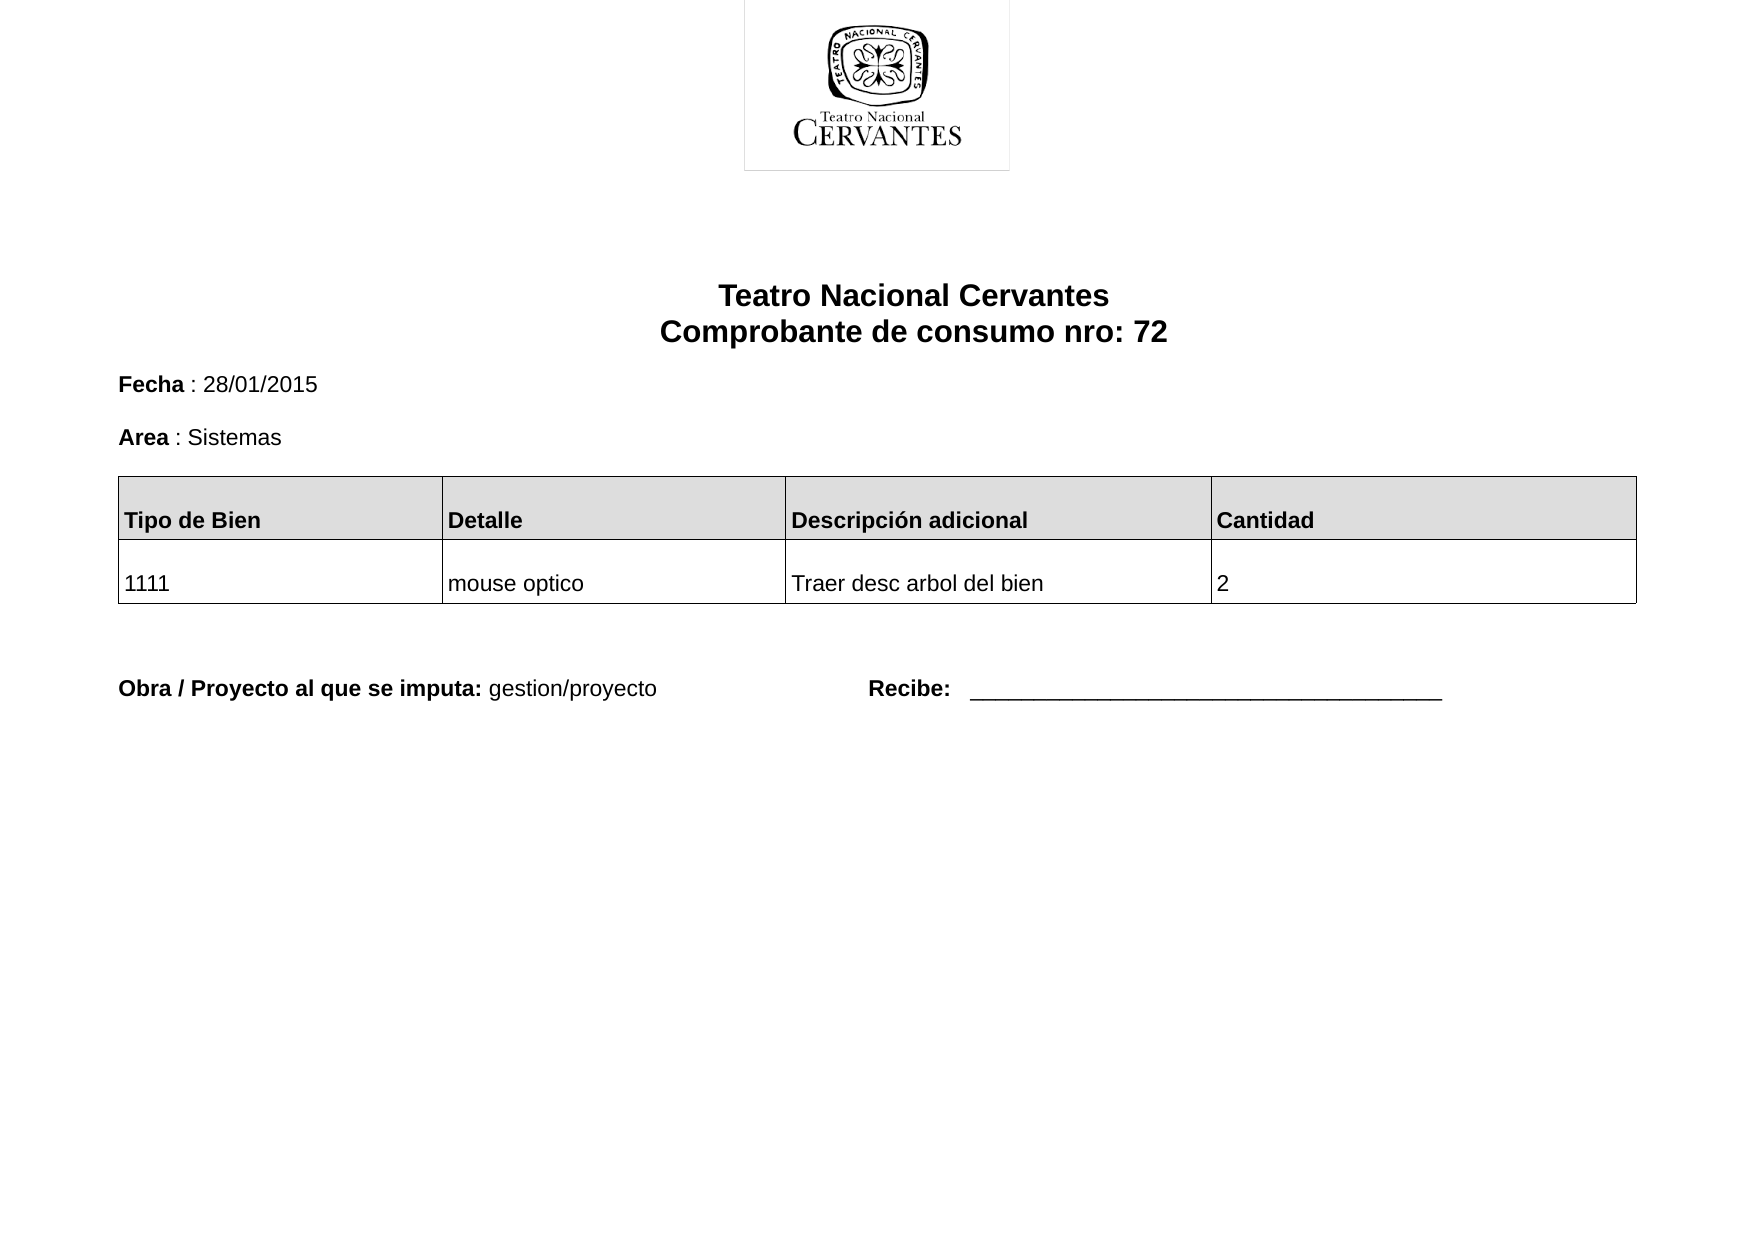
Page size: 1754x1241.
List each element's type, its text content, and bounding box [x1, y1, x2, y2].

text Fecha : 28/01/2015 [118, 371, 1636, 397]
picture [744, 0, 1010, 171]
table_header Cantidad [1212, 477, 1636, 539]
table_cell 2 [1212, 540, 1636, 603]
text Comprobante de consumo nro: 72 [118, 313, 1636, 349]
table_header Descripción adicional [786, 477, 1211, 539]
text Obra / Proyecto al que se imputa: gestion/proyecto Recibe: _____________________________________ [118, 675, 1636, 701]
table_header Detalle [443, 477, 785, 539]
text Area : Sistemas [118, 423, 1636, 450]
table_cell Traer desc arbol del bien [786, 540, 1211, 603]
table_cell mouse optico [443, 540, 785, 603]
table_header Tipo de Bien [119, 477, 442, 539]
text Teatro Nacional Cervantes [118, 277, 1636, 313]
table_cell 1111 [119, 540, 442, 603]
